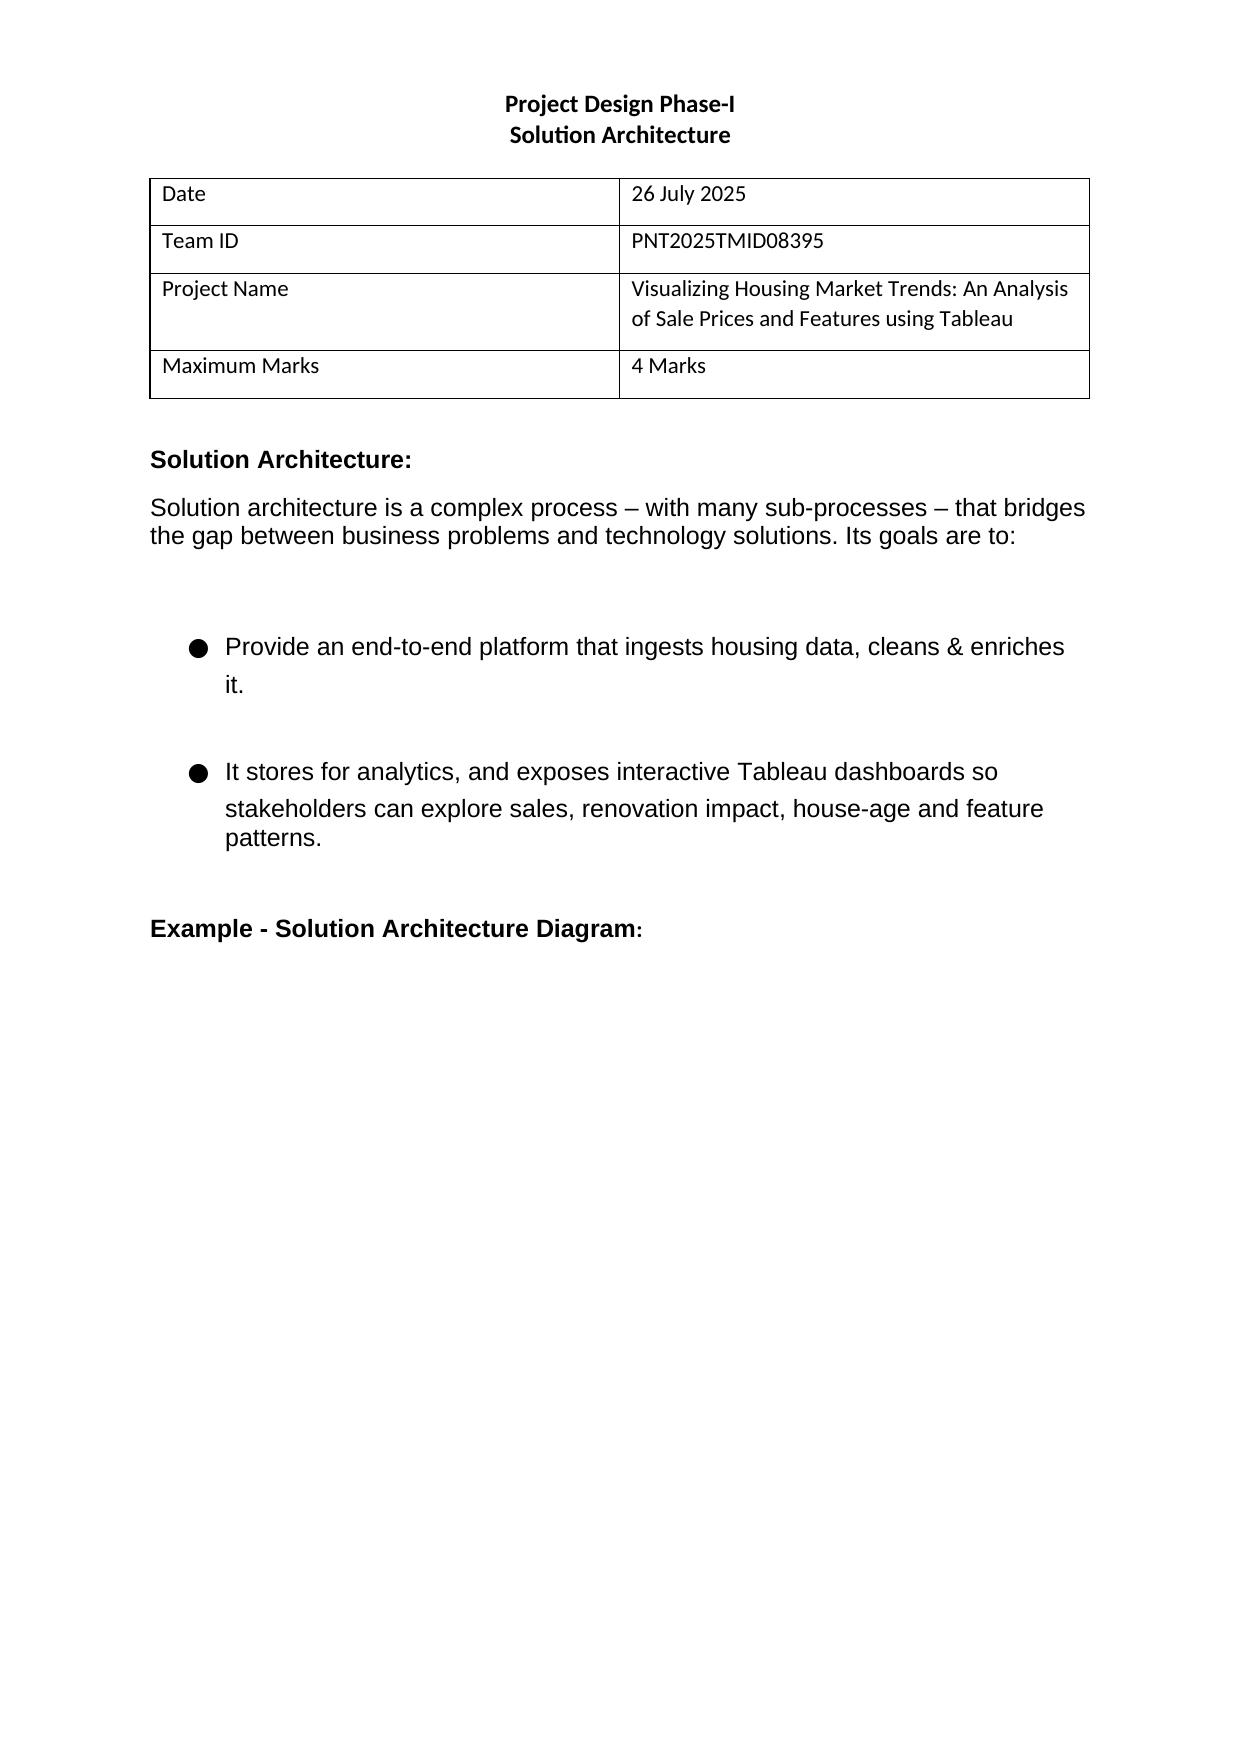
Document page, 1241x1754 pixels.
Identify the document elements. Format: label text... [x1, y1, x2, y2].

table_header 26 July 2025 [620, 179, 1089, 225]
table_cell PNT2025TMID08395 [620, 226, 1089, 273]
text Example - Solution Architecture Diagram: [150, 914, 1090, 943]
list Provide an end-to-end platform that ingests housing data, cleans & enriches it. [187, 618, 1090, 698]
list It stores for analytics, and exposes interactive Tableau dashboards so stakeholders can explore sales, renovation impact, house-age and feature patterns. [187, 743, 1090, 852]
table_cell 4 Marks [620, 351, 1089, 398]
text Solution architecture is a complex process – with many sub-processes – that bridges the gap between business problems and technology solutions. Its goals are to: [150, 493, 1090, 550]
text Solution Architecture [150, 119, 1090, 150]
table_cell Visualizing Housing Market Trends: An Analysis of Sale Prices and Features using Tableau [620, 274, 1089, 350]
text Solution Architecture: [150, 445, 1090, 474]
table_cell Maximum Marks [151, 351, 619, 398]
table_header Date [151, 179, 619, 225]
table_cell Team ID [151, 226, 619, 273]
text Project Design Phase-I [150, 89, 1090, 119]
table_cell Project Name [151, 274, 619, 350]
